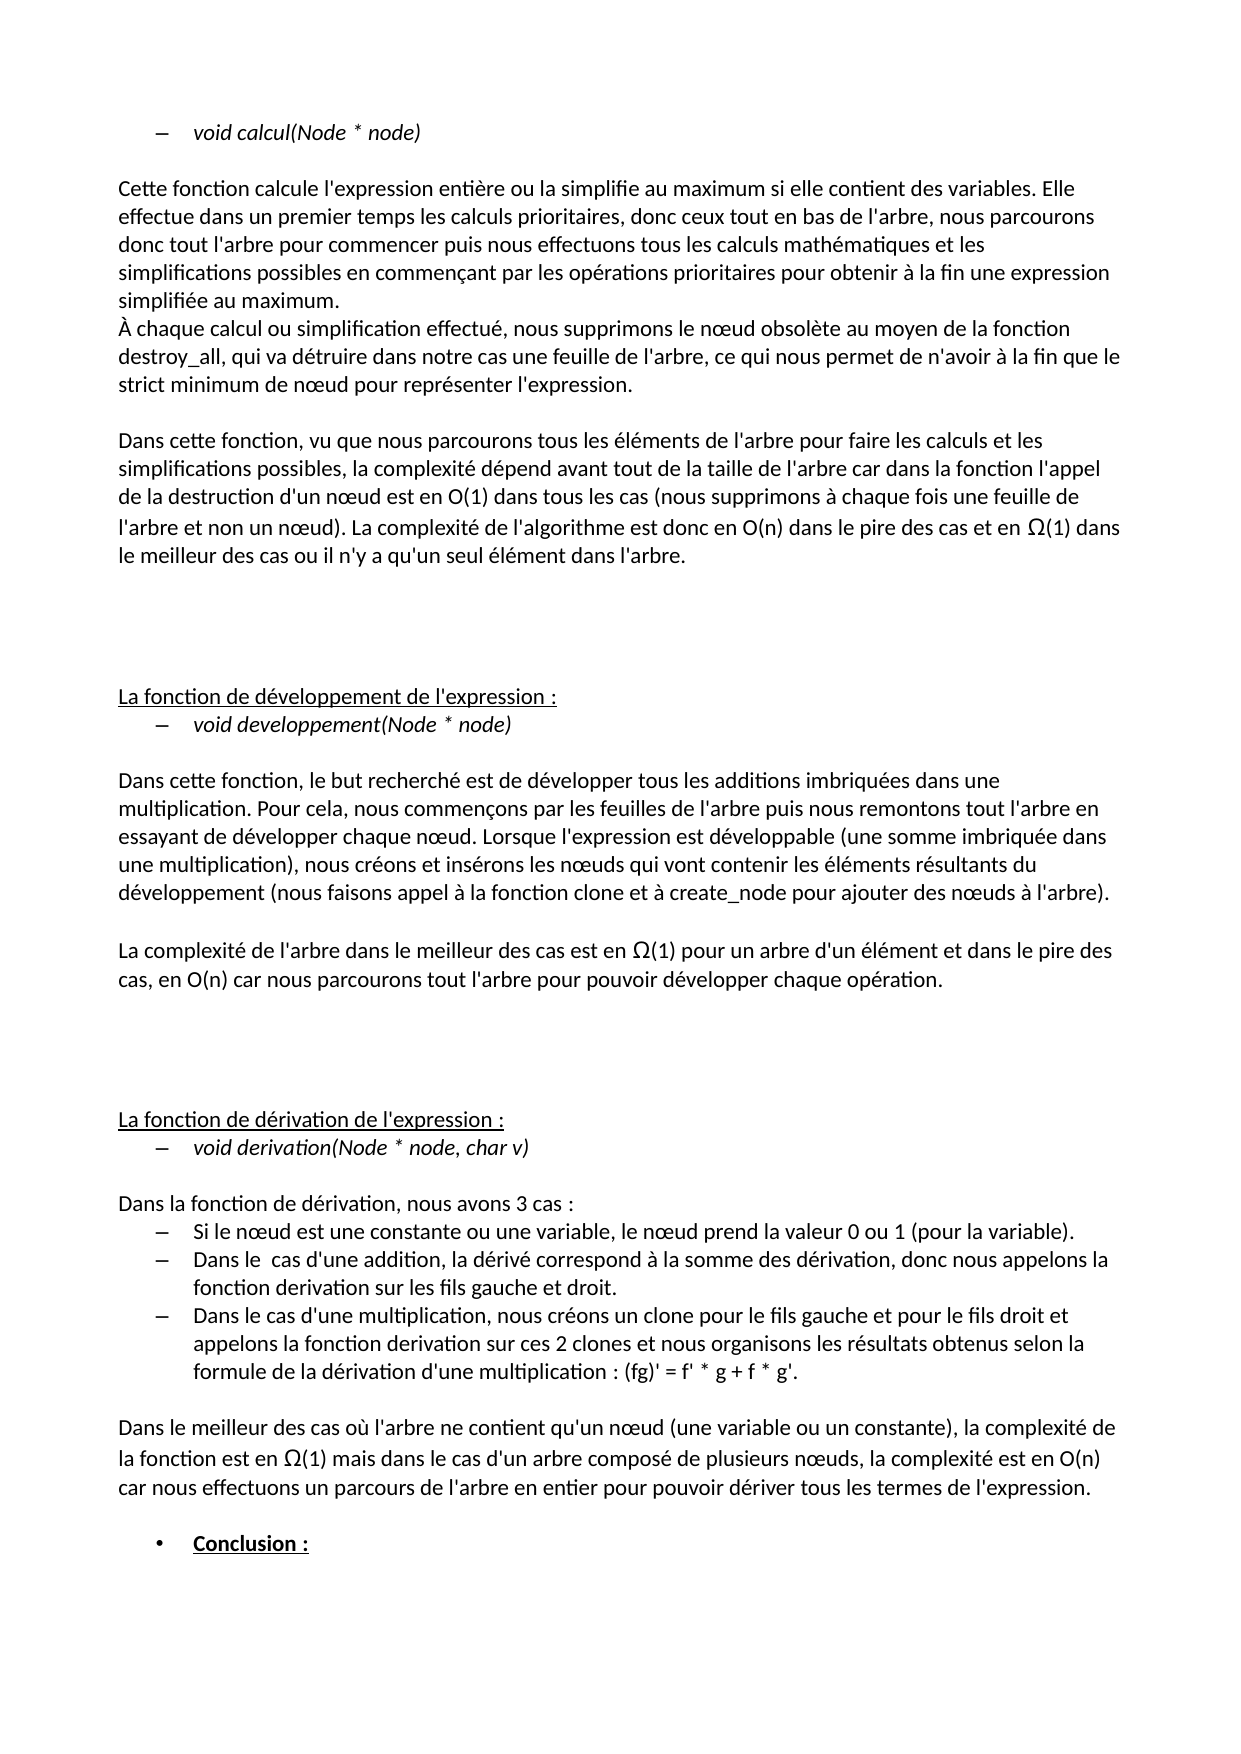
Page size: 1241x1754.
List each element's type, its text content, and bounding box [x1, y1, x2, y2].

text Dans cette fonction, le but recherché est de développer tous les additions imbriquées dans une multiplication. Pour cela, nous commençons par les feuilles de l'arbre puis nous remontons tout l'arbre en essayant de développer chaque nœud. Lorsque l'expression est développable (une somme imbriquée dans une multiplication), nous créons et insérons les nœuds qui vont contenir les éléments résultants du développement (nous faisons appel à la fonction clone et à create_node pour ajouter des nœuds à l'arbre). [118, 766, 1122, 906]
text À chaque calcul ou simplification effectué, nous supprimons le nœud obsolète au moyen de la fonction destroy_all, qui va détruire dans notre cas une feuille de l'arbre, ce qui nous permet de n'avoir à la fin que le strict minimum de nœud pour représenter l'expression. [118, 314, 1122, 398]
text Dans la fonction de dérivation, nous avons 3 cas : [118, 1189, 1122, 1217]
list Dans le cas d'une multiplication, nous créons un clone pour le fils gauche et pour le fils droit et appelons la fonction derivation sur ces 2 clones et nous organisons les résultats obtenus selon la formule de la dérivation d'une multiplication : (fg)' = f' * g + f * g'. [156, 1301, 1122, 1386]
list Si le nœud est une constante ou une variable, le nœud prend la valeur 0 ou 1 (pour la variable). [156, 1217, 1122, 1245]
text Dans le meilleur des cas où l'arbre ne contient qu'un nœud (une variable ou un constante), la complexité de la fonction est en Ω(1) mais dans le cas d'un arbre composé de plusieurs nœuds, la complexité est en O(n) car nous effectuons un parcours de l'arbre en entier pour pouvoir dériver tous les termes de l'expression. [118, 1413, 1122, 1501]
text La fonction de dérivation de l'expression : [118, 1105, 1122, 1133]
list Dans le cas d'une addition, la dérivé correspond à la somme des dérivation, donc nous appelons la fonction derivation sur les fils gauche et droit. [156, 1245, 1122, 1301]
text Dans cette fonction, vu que nous parcourons tous les éléments de l'arbre pour faire les calculs et les simplifications possibles, la complexité dépend avant tout de la taille de l'arbre car dans la fonction l'appel de la destruction d'un nœud est en O(1) dans tous les cas (nous supprimons à chaque fois une feuille de l'arbre et non un nœud). La complexité de l'algorithme est donc en O(n) dans le pire des cas et en Ω(1) dans le meilleur des cas ou il n'y a qu'un seul élément dans l'arbre. [118, 426, 1122, 570]
list void derivation(Node * node, char v) [156, 1133, 1122, 1161]
text La fonction de développement de l'expression : [118, 682, 1122, 710]
text Cette fonction calcule l'expression entière ou la simplifie au maximum si elle contient des variables. Elle effectue dans un premier temps les calculs prioritaires, donc ceux tout en bas de l'arbre, nous parcourons donc tout l'arbre pour commencer puis nous effectuons tous les calculs mathématiques et les simplifications possibles en commençant par les opérations prioritaires pour obtenir à la fin une expression simplifiée au maximum. [118, 174, 1122, 314]
text La complexité de l'arbre dans le meilleur des cas est en Ω(1) pour un arbre d'un élément et dans le pire des cas, en O(n) car nous parcourons tout l'arbre pour pouvoir développer chaque opération. [118, 934, 1122, 993]
list void calcul(Node * node) [156, 118, 1122, 146]
list void developpement(Node * node) [156, 710, 1122, 738]
list Conclusion : [156, 1529, 1122, 1557]
